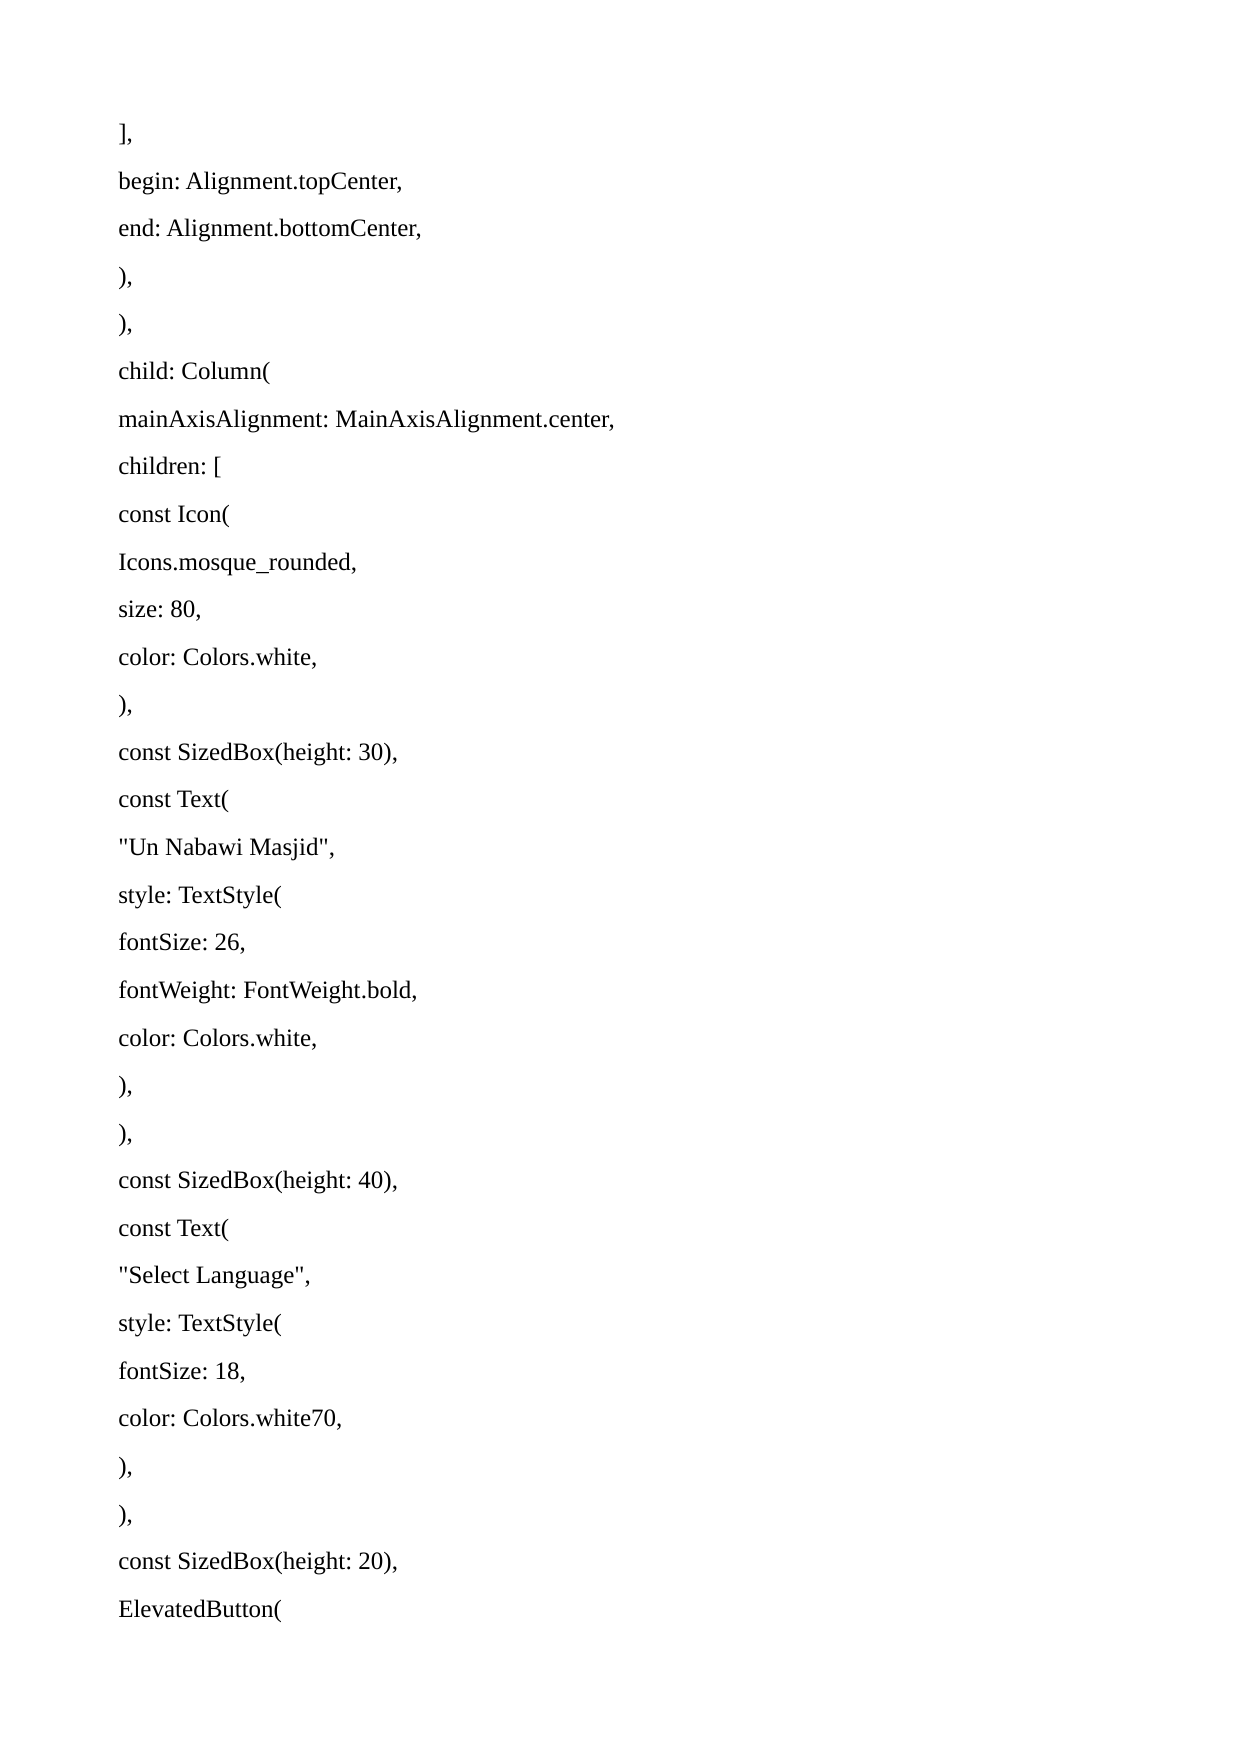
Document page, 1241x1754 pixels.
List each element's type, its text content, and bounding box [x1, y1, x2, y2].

text ), [118, 308, 1122, 337]
text const SizedBox(height: 30), [118, 737, 1122, 766]
text ], [118, 118, 1122, 147]
text fontSize: 18, [118, 1356, 1122, 1384]
text ), [118, 261, 1122, 290]
text ), [118, 1118, 1122, 1147]
text fontSize: 26, [118, 927, 1122, 956]
text color: Colors.white70, [118, 1403, 1122, 1432]
text mainAxisAlignment: MainAxisAlignment.center, [118, 404, 1122, 432]
text color: Colors.white, [118, 642, 1122, 671]
text children: [ [118, 451, 1122, 480]
text ), [118, 1451, 1122, 1480]
text const Text( [118, 1213, 1122, 1242]
text size: 80, [118, 594, 1122, 623]
text "Select Language", [118, 1261, 1122, 1289]
text const Text( [118, 784, 1122, 813]
text child: Column( [118, 356, 1122, 385]
text ElevatedButton( [118, 1594, 1122, 1623]
text Icons.mosque_rounded, [118, 547, 1122, 575]
text fontWeight: FontWeight.bold, [118, 975, 1122, 1004]
text const SizedBox(height: 40), [118, 1165, 1122, 1194]
text style: TextStyle( [118, 880, 1122, 908]
text const SizedBox(height: 20), [118, 1546, 1122, 1575]
text begin: Alignment.topCenter, [118, 166, 1122, 194]
text ), [118, 1070, 1122, 1099]
text color: Colors.white, [118, 1023, 1122, 1051]
text style: TextStyle( [118, 1308, 1122, 1337]
text "Un Nabawi Masjid", [118, 832, 1122, 861]
text end: Alignment.bottomCenter, [118, 213, 1122, 242]
text ), [118, 1499, 1122, 1527]
text const Icon( [118, 499, 1122, 528]
text ), [118, 689, 1122, 718]
